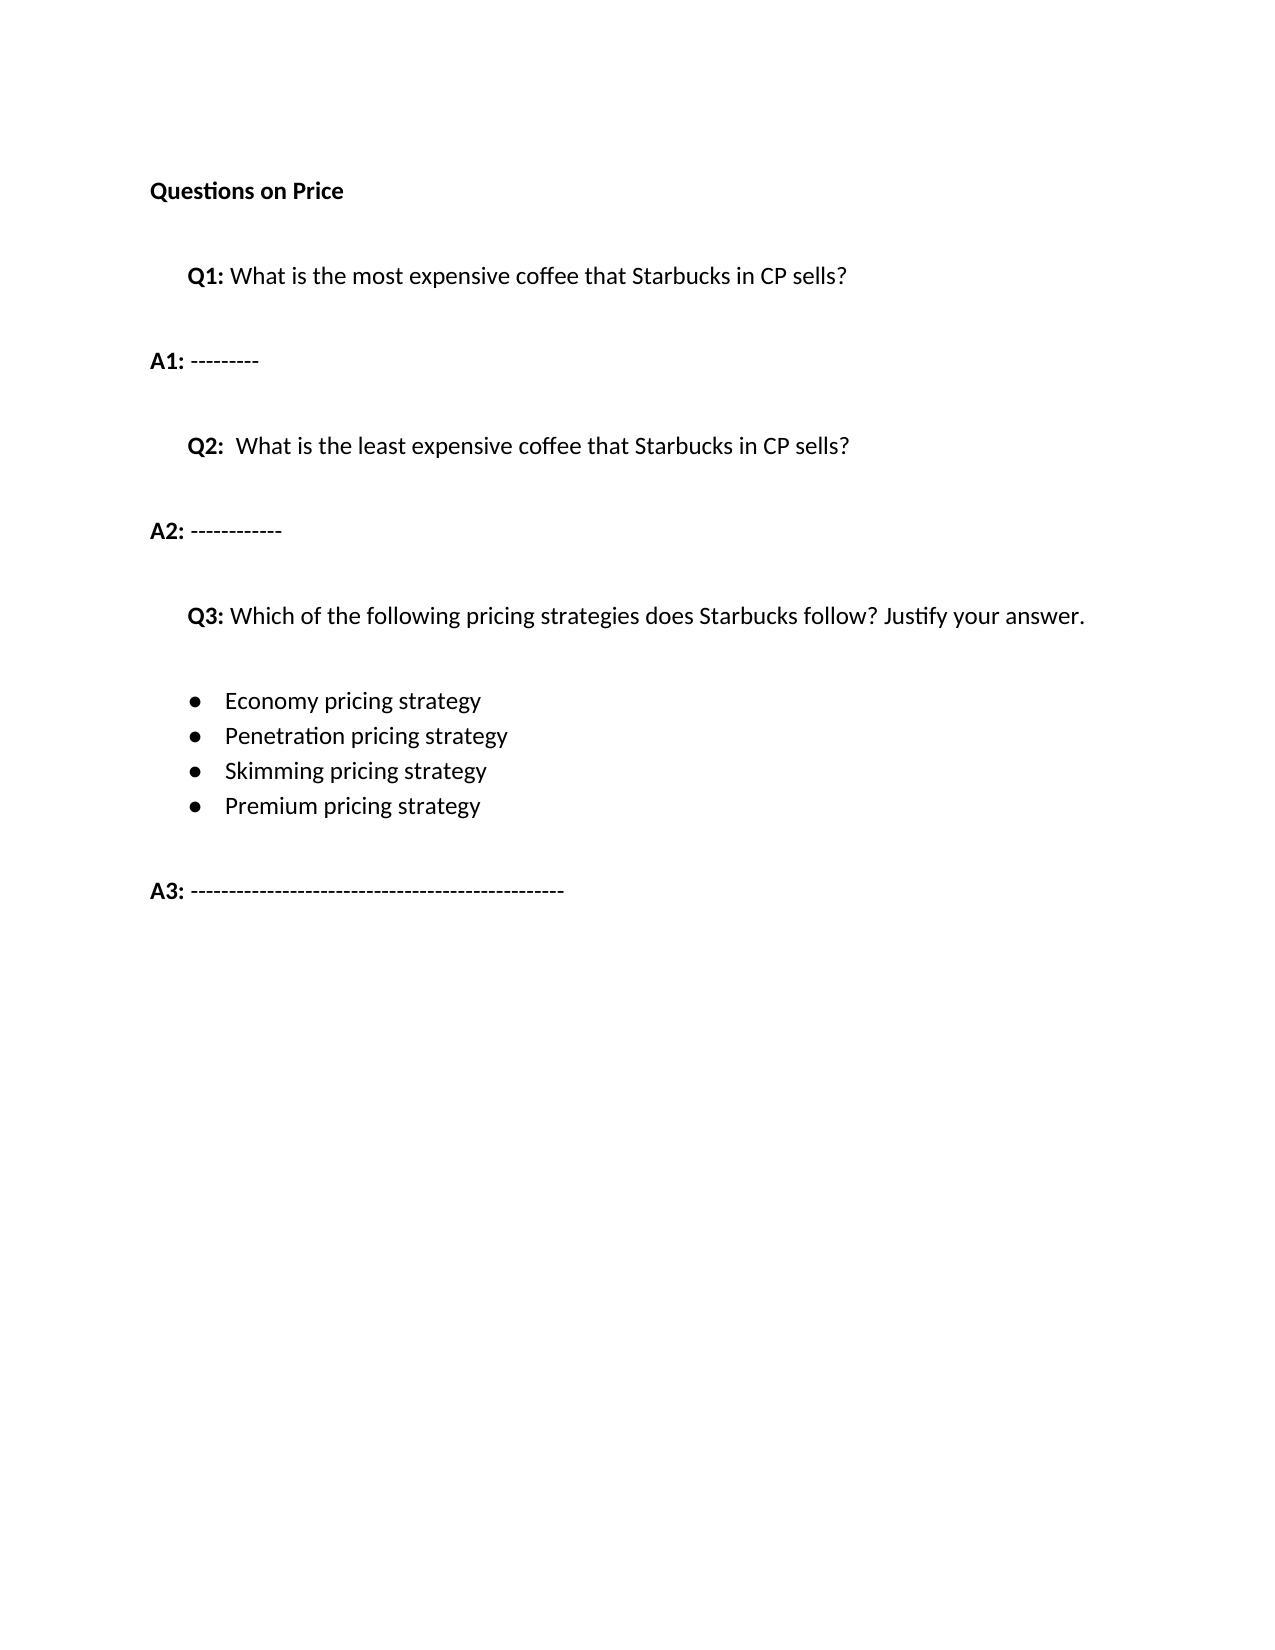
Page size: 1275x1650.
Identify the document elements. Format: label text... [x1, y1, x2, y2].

list Skimming pricing strategy [187, 755, 1125, 786]
list Premium pricing strategy [187, 790, 1125, 821]
text Q3: Which of the following pricing strategies does Starbucks follow? Justify your answer. [187, 600, 1125, 631]
text Q1: What is the most expensive coffee that Starbucks in CP sells? [187, 260, 1125, 291]
text Q2: What is the least expensive coffee that Starbucks in CP sells? [187, 430, 1125, 461]
list Economy pricing strategy [187, 685, 1125, 716]
text A1: --------- [150, 345, 1125, 376]
list Penetration pricing strategy [187, 720, 1125, 751]
text Questions on Price [150, 175, 1125, 206]
text A3: ------------------------------------------------- [150, 875, 1125, 906]
text A2: ------------ [150, 515, 1125, 546]
